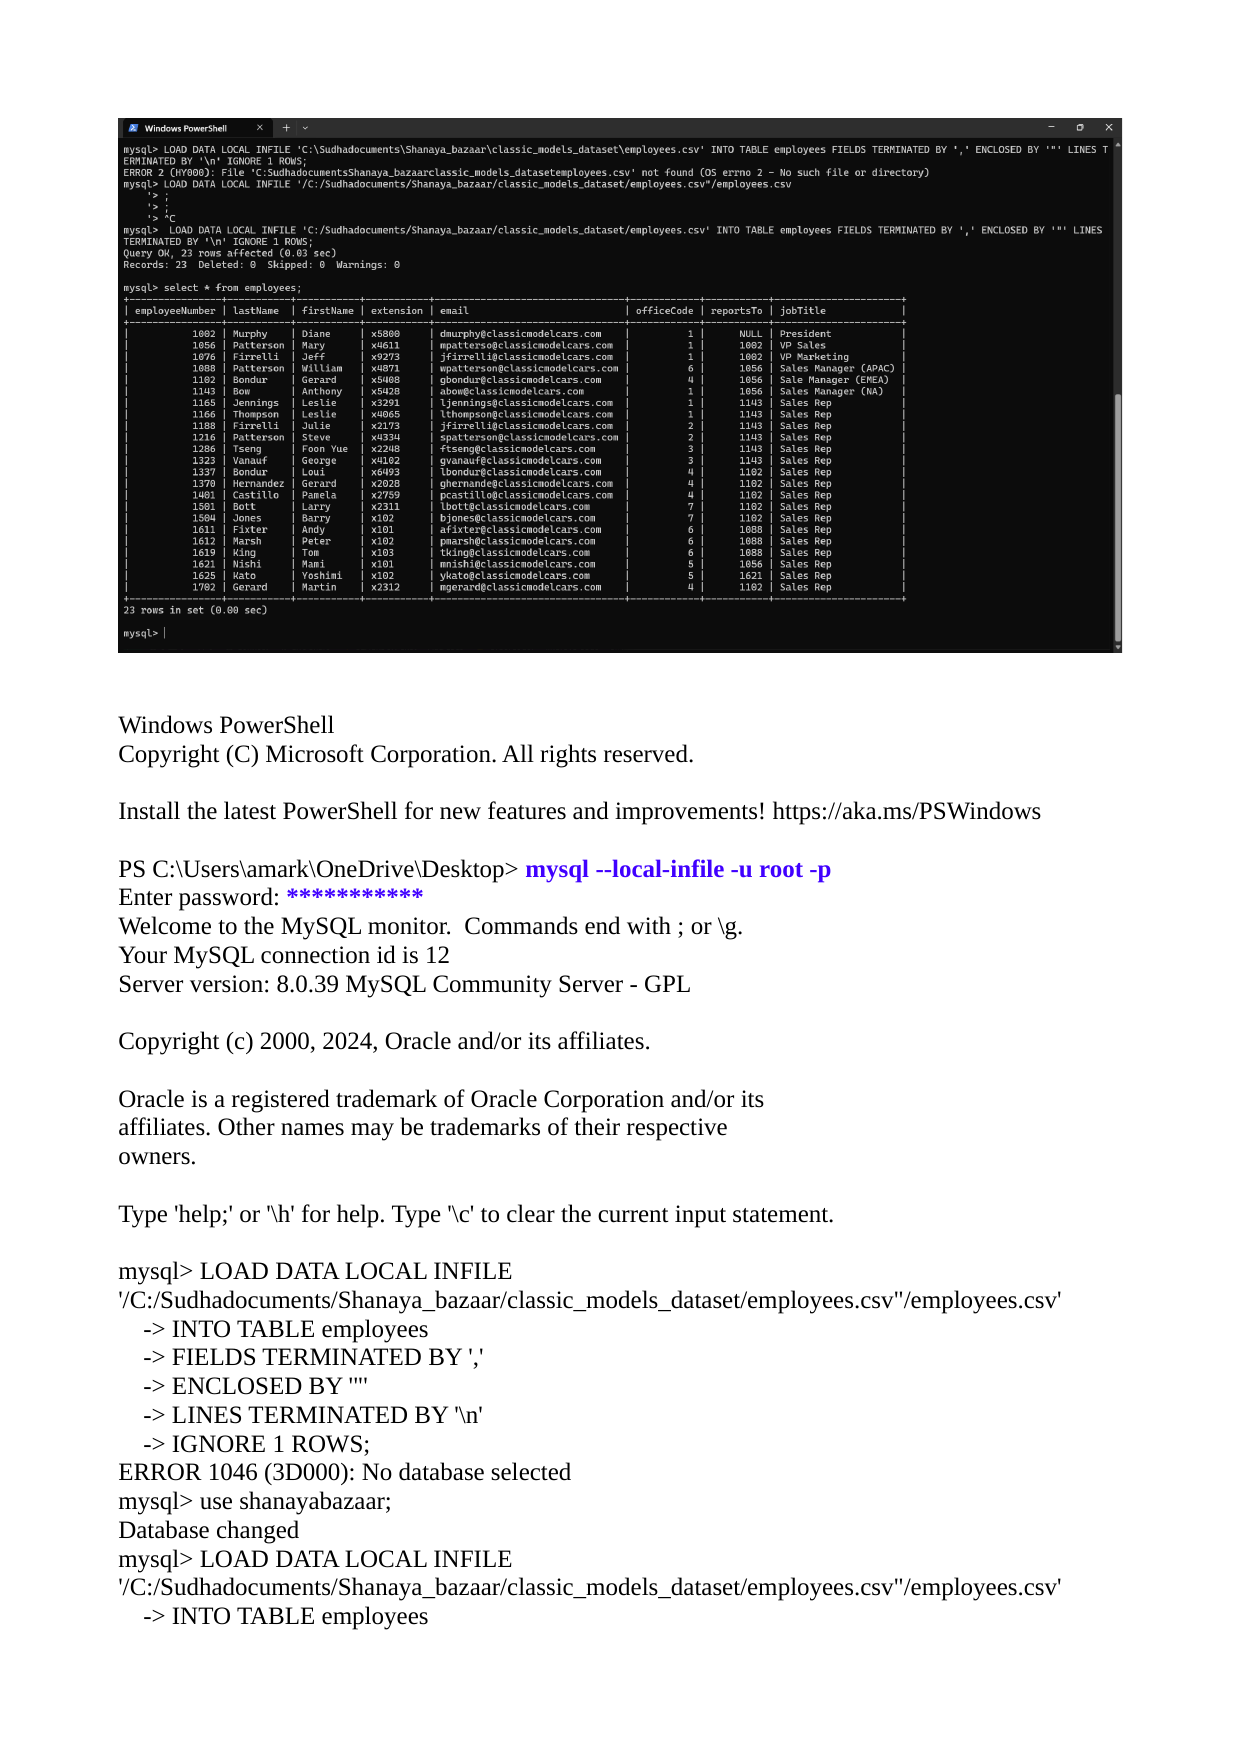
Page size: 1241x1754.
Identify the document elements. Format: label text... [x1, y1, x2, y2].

text mysql> use shanayabazaar; [118, 1486, 1122, 1515]
picture [118, 118, 1123, 653]
text Welcome to the MySQL monitor. Commands end with ; or \g. [118, 911, 1122, 940]
text Oracle is a registered trademark of Oracle Corporation and/or its [118, 1084, 1122, 1112]
text -> FIELDS TERMINATED BY ',' [118, 1342, 1122, 1371]
text -> INTO TABLE employees [118, 1314, 1122, 1342]
text Type 'help;' or '\h' for help. Type '\c' to clear the current input statement. [118, 1199, 1122, 1227]
text Your MySQL connection id is 12 [118, 940, 1122, 969]
text owners. [118, 1141, 1122, 1170]
text Server version: 8.0.39 MySQL Community Server - GPL [118, 969, 1122, 997]
text mysql> LOAD DATA LOCAL INFILE '/C:/Sudhadocuments/Shanaya_bazaar/classic_models_dataset/employees.csv"/employees.csv' [118, 1544, 1122, 1601]
text Copyright (C) Microsoft Corporation. All rights reserved. [118, 739, 1122, 767]
text Enter password: *********** [118, 882, 1122, 911]
text -> INTO TABLE employees [118, 1601, 1122, 1630]
text -> ENCLOSED BY '"' [118, 1371, 1122, 1400]
text PS C:\Users\amark\OneDrive\Desktop> mysql --local-infile -u root -p [118, 854, 1122, 882]
text Windows PowerShell [118, 710, 1122, 739]
text Database changed [118, 1515, 1122, 1544]
text -> LINES TERMINATED BY '\n' [118, 1400, 1122, 1429]
text affiliates. Other names may be trademarks of their respective [118, 1112, 1122, 1141]
text Copyright (c) 2000, 2024, Oracle and/or its affiliates. [118, 1026, 1122, 1055]
text mysql> LOAD DATA LOCAL INFILE '/C:/Sudhadocuments/Shanaya_bazaar/classic_models_dataset/employees.csv"/employees.csv' [118, 1256, 1122, 1314]
text Install the latest PowerShell for new features and improvements! https://aka.ms/PSWindows [118, 796, 1122, 825]
text ERROR 1046 (3D000): No database selected [118, 1457, 1122, 1486]
text -> IGNORE 1 ROWS; [118, 1429, 1122, 1457]
